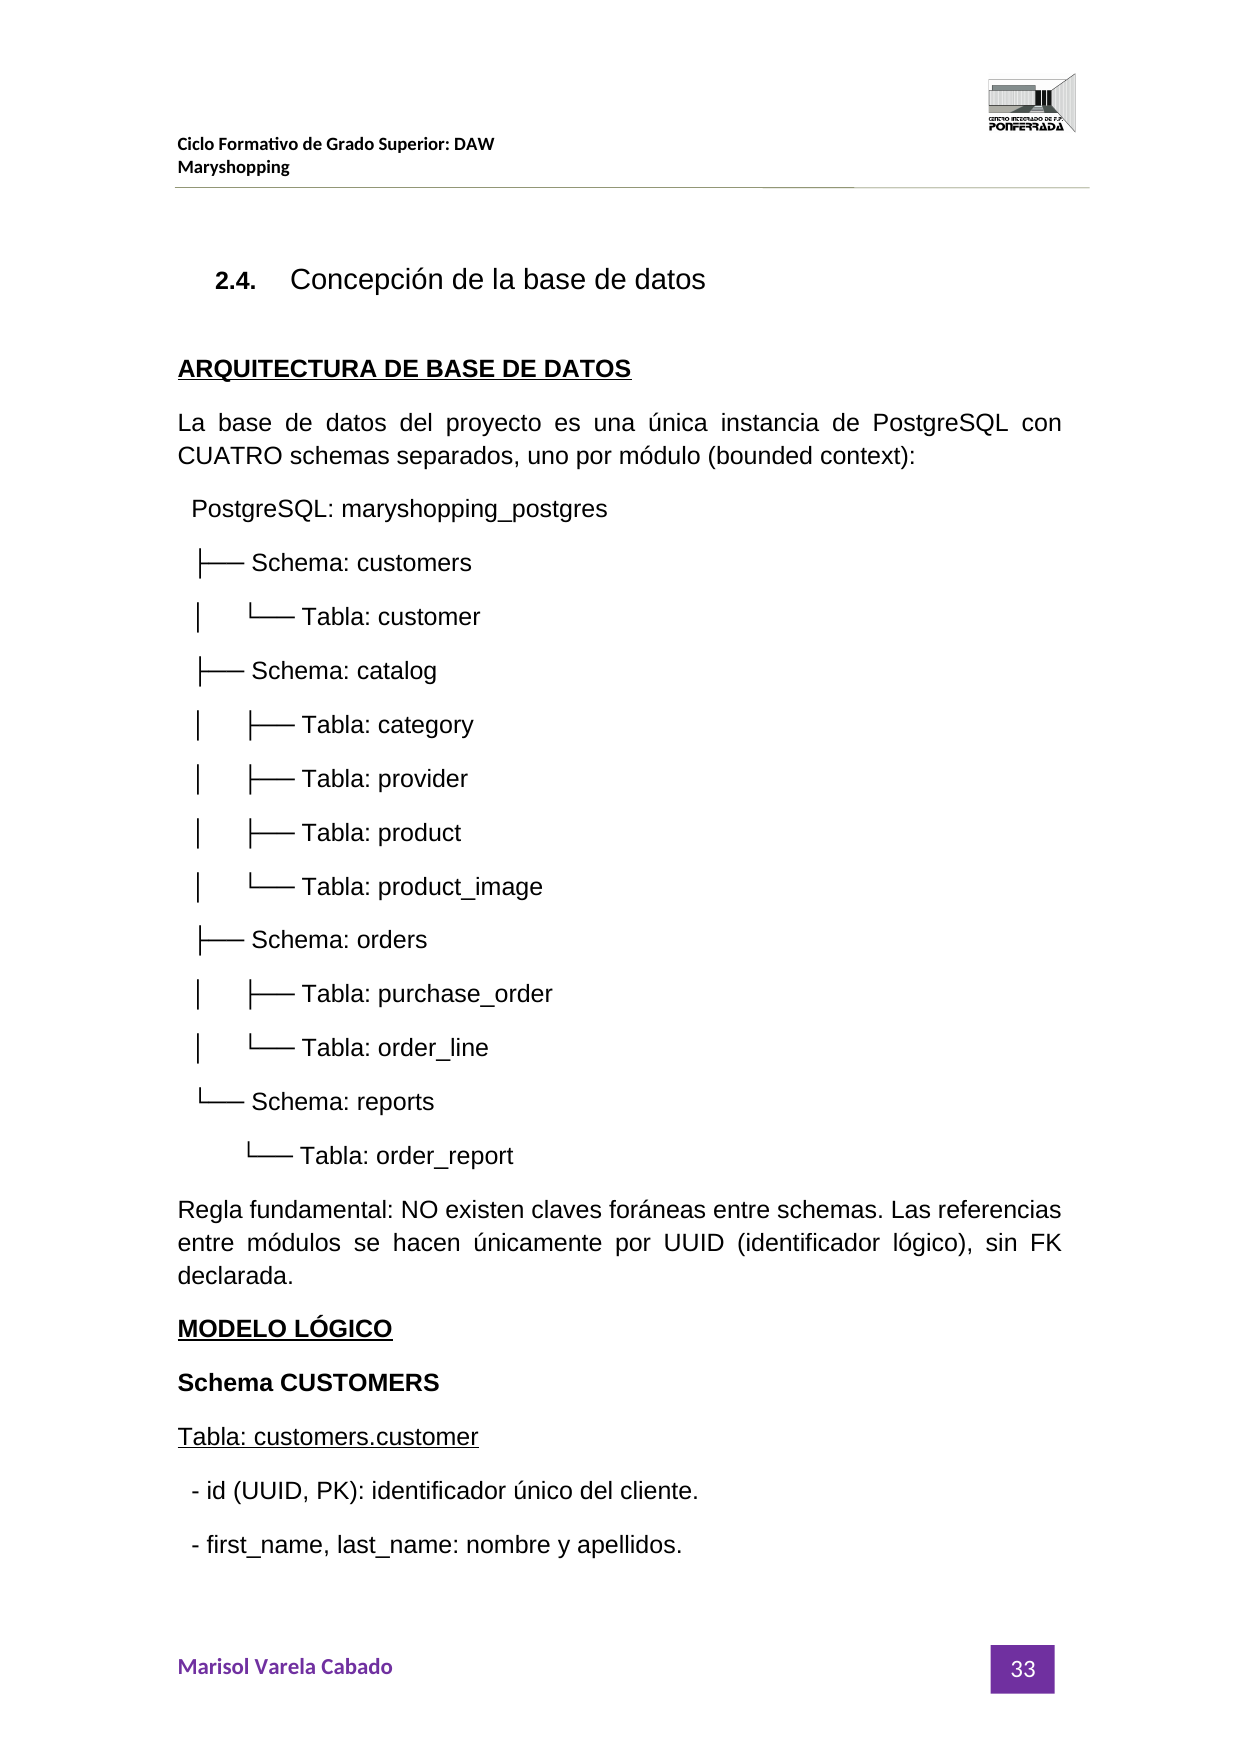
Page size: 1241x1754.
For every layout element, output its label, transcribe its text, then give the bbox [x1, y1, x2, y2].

text Tabla: customers.customer [177, 1422, 1063, 1451]
text La base de datos del proyecto es una única instancia de PostgreSQL con CUATRO schemas separados, uno por módulo (bounded context): [177, 408, 1063, 469]
text │ └── Tabla: product_image [177, 871, 1063, 900]
text │ ├── Tabla: provider [251, 764, 1063, 792]
subtitle Concepción de la base de datos [215, 262, 1063, 296]
text ├── Schema: catalog [177, 656, 199, 685]
text ├── Schema: customers [201, 548, 1063, 577]
text Schema CUSTOMERS [177, 1368, 1063, 1397]
text │ └── Tabla: customer [177, 602, 197, 631]
text ARQUITECTURA DE BASE DE DATOS [177, 354, 1063, 382]
text ├── Schema: orders [177, 925, 199, 954]
text - id (UUID, PK): identificador único del cliente. [177, 1476, 1063, 1505]
text │ ├── Tabla: purchase_order [177, 979, 197, 1008]
text ├── Schema: catalog [201, 656, 1063, 685]
text │ └── Tabla: order_line [199, 1033, 1063, 1062]
text │ ├── Tabla: product [251, 818, 1063, 846]
text │ └── Tabla: customer [199, 602, 1063, 631]
text PostgreSQL: maryshopping_postgres [177, 494, 1063, 523]
text │ ├── Tabla: provider [177, 764, 197, 792]
text │ ├── Tabla: purchase_order [199, 979, 249, 1008]
text - first_name, last_name: nombre y apellidos. [177, 1530, 1063, 1559]
text │ ├── Tabla: category [251, 710, 1063, 739]
text MODELO LÓGICO [177, 1314, 1063, 1343]
text │ ├── Tabla: provider [199, 764, 249, 792]
text │ ├── Tabla: category [177, 710, 197, 739]
text │ └── Tabla: order_line [177, 1033, 197, 1062]
text │ ├── Tabla: category [199, 710, 249, 739]
text └── Schema: reports [177, 1087, 1063, 1116]
text │ ├── Tabla: product [177, 818, 197, 846]
text ├── Schema: customers [177, 548, 199, 577]
text Regla fundamental: NO existen claves foráneas entre schemas. Las referencias entre módulos se hacen únicamente por UUID (identificador lógico), sin FK declarada. [177, 1194, 1063, 1289]
text │ ├── Tabla: product [199, 818, 249, 846]
text ├── Schema: orders [201, 925, 1063, 954]
text └── Tabla: order_report [177, 1141, 1063, 1169]
text │ ├── Tabla: purchase_order [251, 979, 1063, 1008]
